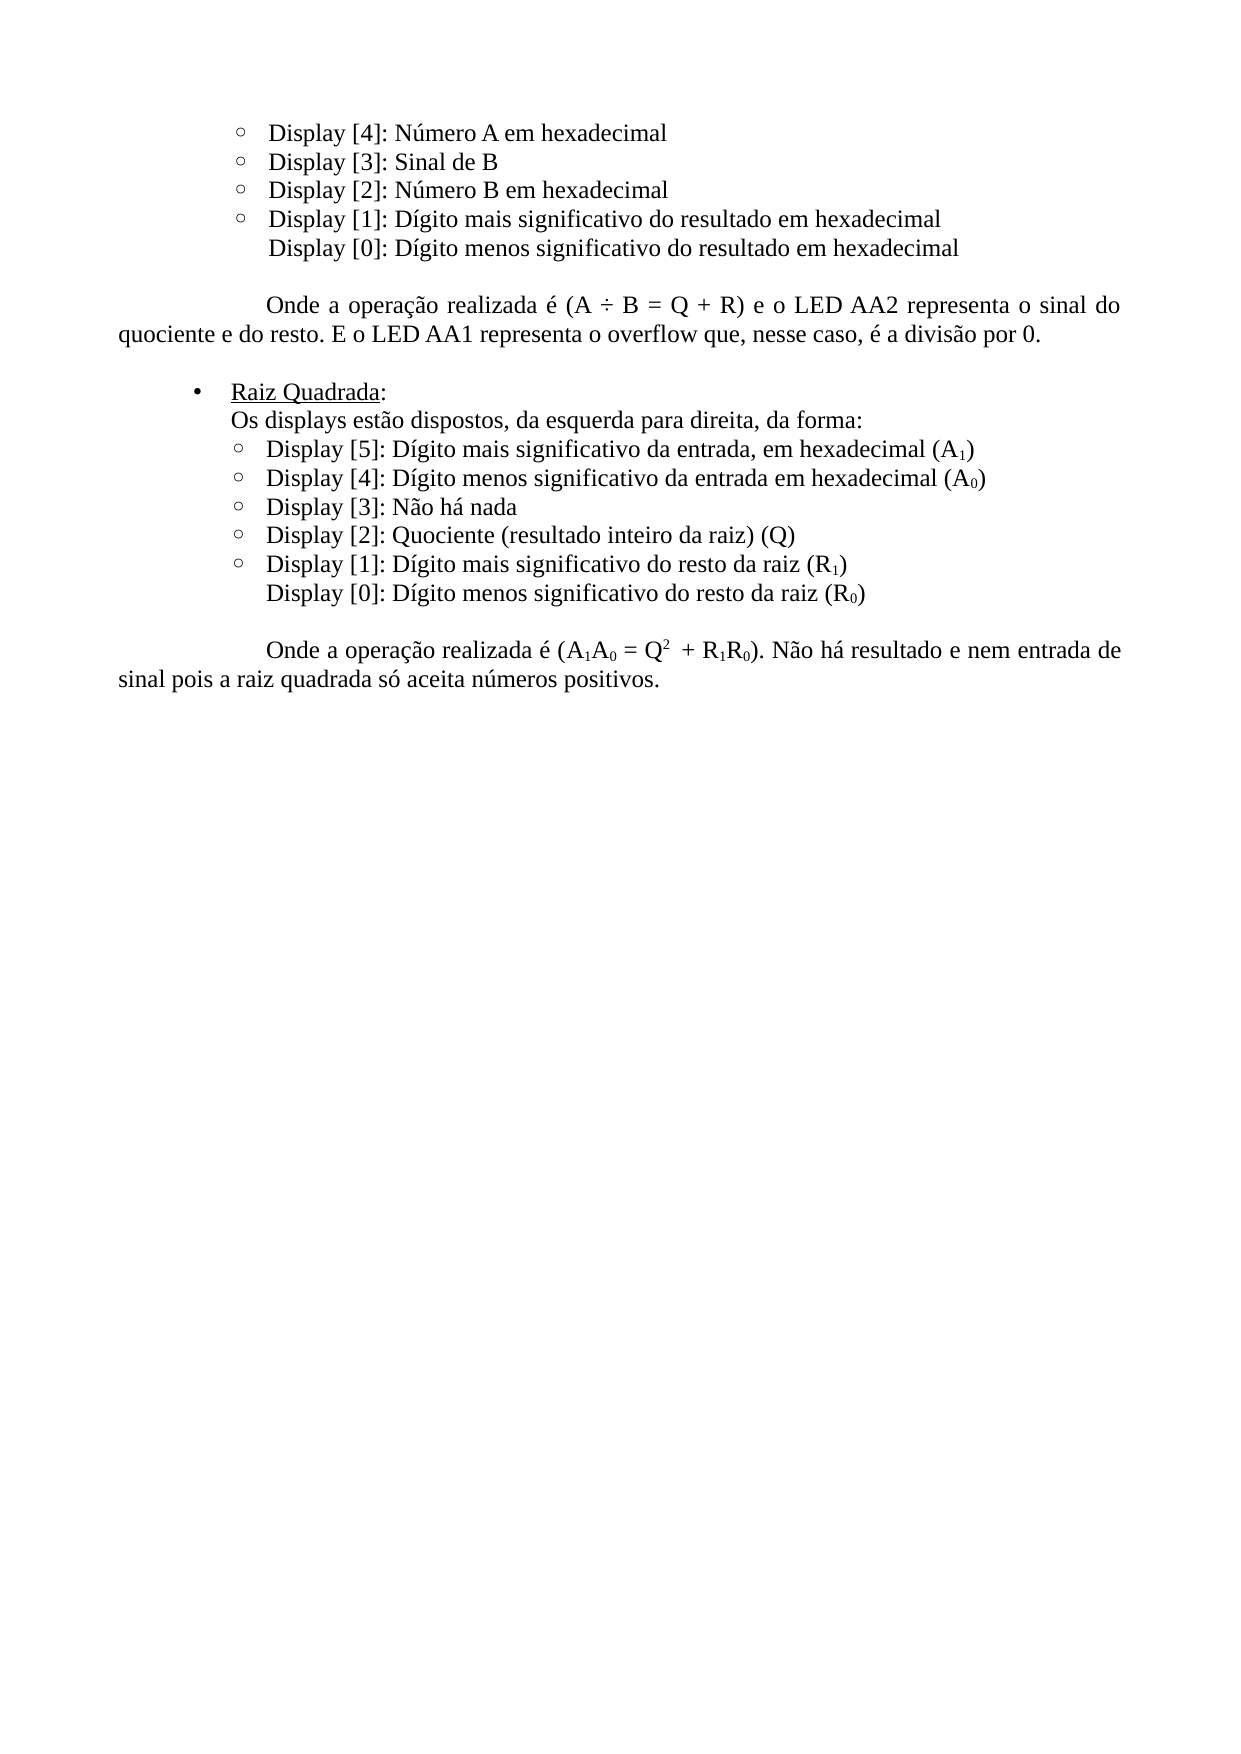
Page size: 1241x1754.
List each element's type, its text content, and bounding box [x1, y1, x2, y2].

list Display [4]: Dígito menos significativo da entrada em hexadecimal (A0) [228, 463, 1122, 492]
list Display [3]: Sinal de B [231, 147, 1122, 176]
list Raiz Quadrada: [193, 377, 1122, 406]
list Display [1]: Dígito mais significativo do resto da raiz (R1) [228, 549, 1122, 578]
text Onde a operação realizada é (A ÷ B = Q + R) e o LED AA2 representa o sinal do quociente e do resto. E o LED AA1 representa o overflow que, nesse caso, é a divisão por 0. [118, 291, 1122, 348]
list Os displays estão dispostos, da esquerda para direita, da forma: [193, 406, 1122, 434]
list Display [3]: Não há nada [228, 492, 1122, 521]
list Display [1]: Dígito mais significativo do resultado em hexadecimal [231, 204, 1122, 233]
list Display [2]: Quociente (resultado inteiro da raiz) (Q) [228, 521, 1122, 549]
text Onde a operação realizada é (A1A0 = Q2 + R1R0). Não há resultado e nem entrada de sinal pois a raiz quadrada só aceita números positivos. [118, 636, 1122, 693]
list Display [0]: Dígito menos significativo do resultado em hexadecimal [231, 233, 1122, 262]
list Display [0]: Dígito menos significativo do resto da raiz (R0) [228, 578, 1122, 607]
list Display [4]: Número A em hexadecimal [231, 118, 1122, 147]
list Display [2]: Número B em hexadecimal [231, 176, 1122, 204]
list Display [5]: Dígito mais significativo da entrada, em hexadecimal (A1) [228, 434, 1122, 463]
